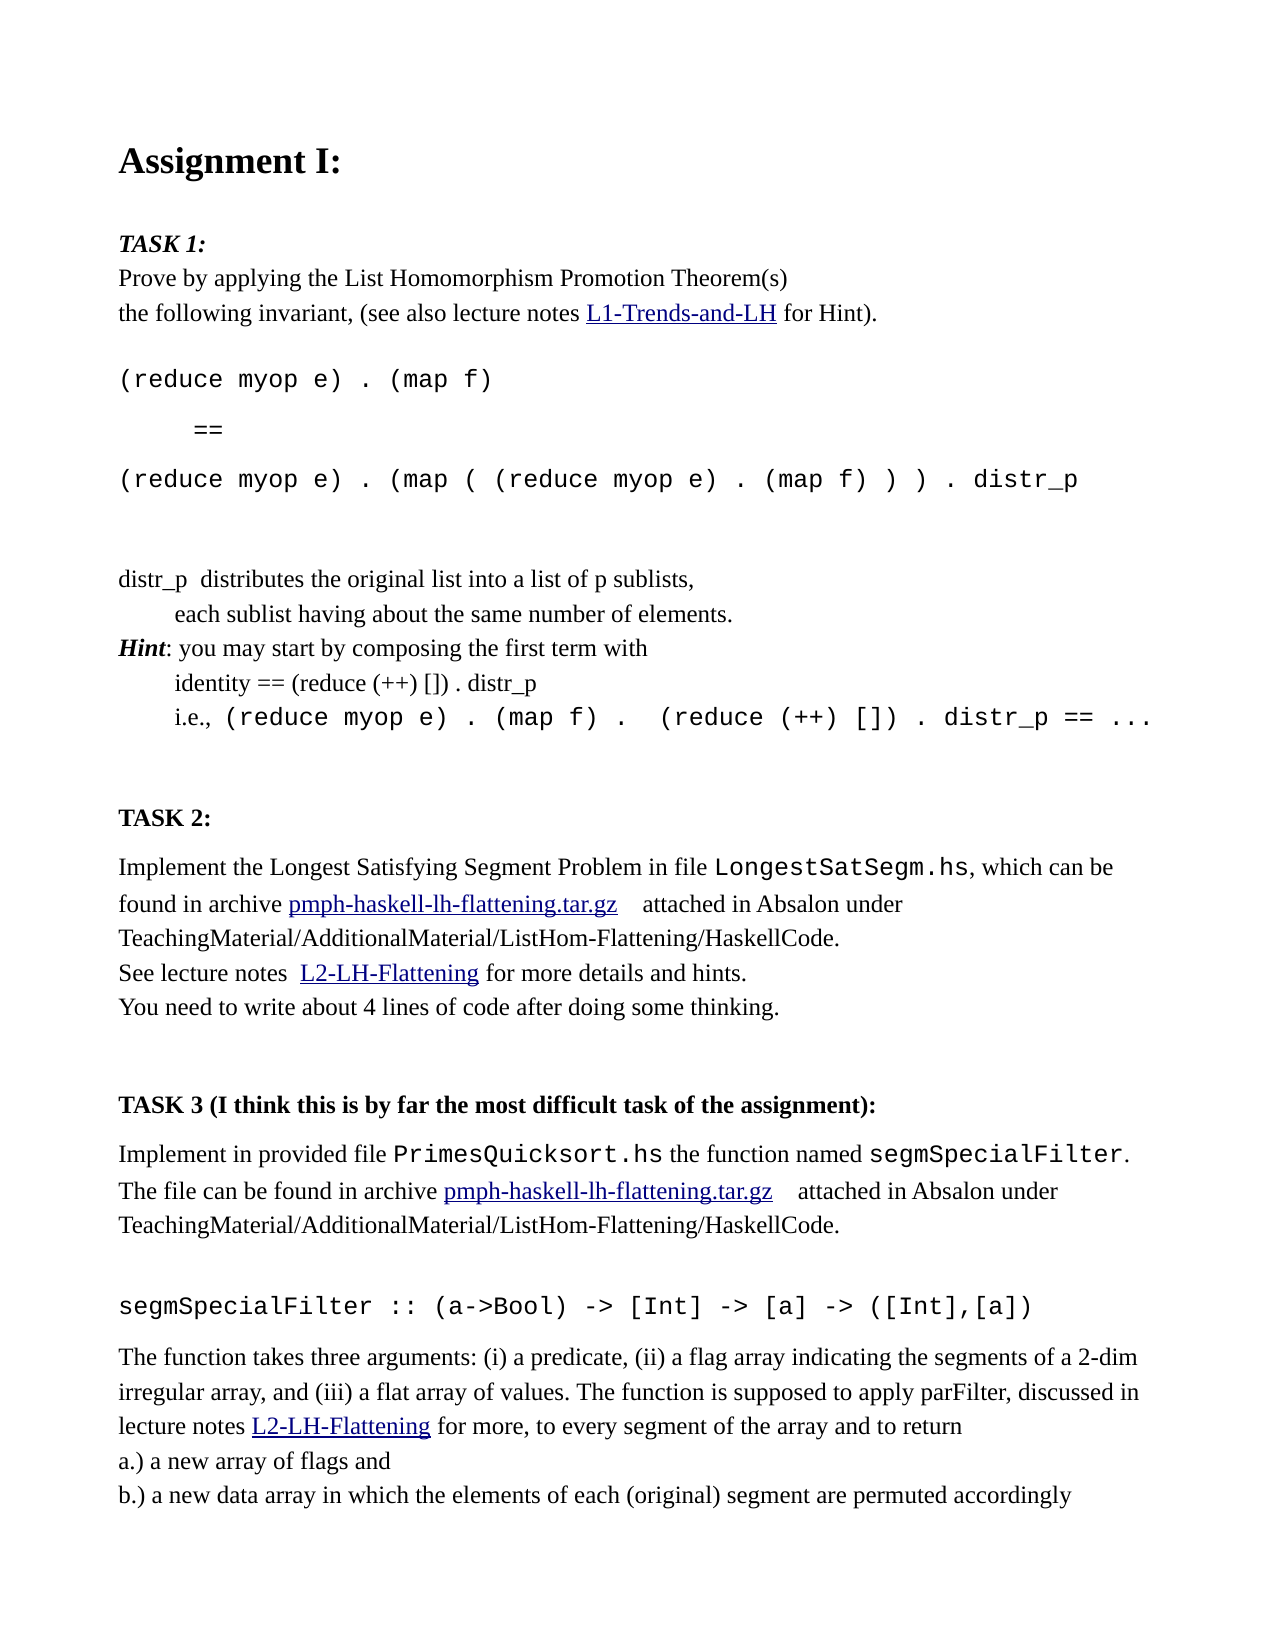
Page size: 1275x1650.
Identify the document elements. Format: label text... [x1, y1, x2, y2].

text Implement in provided file PrimesQuicksort.hs the function named segmSpecialFilter. The file can be found in archive pmph-haskell-lh-flattening.tar.gz attached in Absalon under TeachingMaterial/AdditionalMaterial/ListHom-Flattening/HaskellCode. [118, 1139, 1157, 1274]
text TASK 3 (I think this is by far the most difficult task of the assignment): [118, 1090, 1157, 1119]
text TASK 2: [118, 803, 1157, 832]
text == [118, 415, 1157, 446]
text distr_p distributes the original list into a list of p sublists, each sublist having about the same number of elements. Hint: you may start by composing the first term with identity == (reduce (++) []) . distr_p i.e., (reduce myop e) . (map f) . (reduce (++) []) . distr_p == ... [118, 564, 1157, 733]
text segmSpecialFilter :: (a->Bool) -> [Int] -> [a] -> ([Int],[a]) [118, 1294, 1157, 1322]
subtitle Assignment I: [118, 139, 1157, 182]
text Implement the Longest Satisfying Segment Problem in file LongestSatSegm.hs, which can be found in archive pmph-haskell-lh-flattening.tar.gz attached in Absalon under TeachingMaterial/AdditionalMaterial/ListHom-Flattening/HaskellCode. See lecture notes L2-LH-Flattening for more details and hints. You need to write about 4 lines of code after doing some thinking. [118, 852, 1157, 1021]
text TASK 1: Prove by applying the List Homomorphism Promotion Theorem(s) the following invariant, (see also lecture notes L1-Trends-and-LH for Hint). (reduce myop e) . (map f) [118, 194, 1157, 395]
text (reduce myop e) . (map ( (reduce myop e) . (map f) ) ) . distr_p [118, 467, 1157, 495]
text The function takes three arguments: (i) a predicate, (ii) a flag array indicating the segments of a 2-dim irregular array, and (iii) a flat array of values. The function is supposed to apply parFilter, discussed in lecture notes L2-LH-Flattening for more, to every segment of the array and to return a.) a new array of flags and b.) a new data array in which the elements of each (original) segment are permuted accordingly [118, 1342, 1157, 1509]
